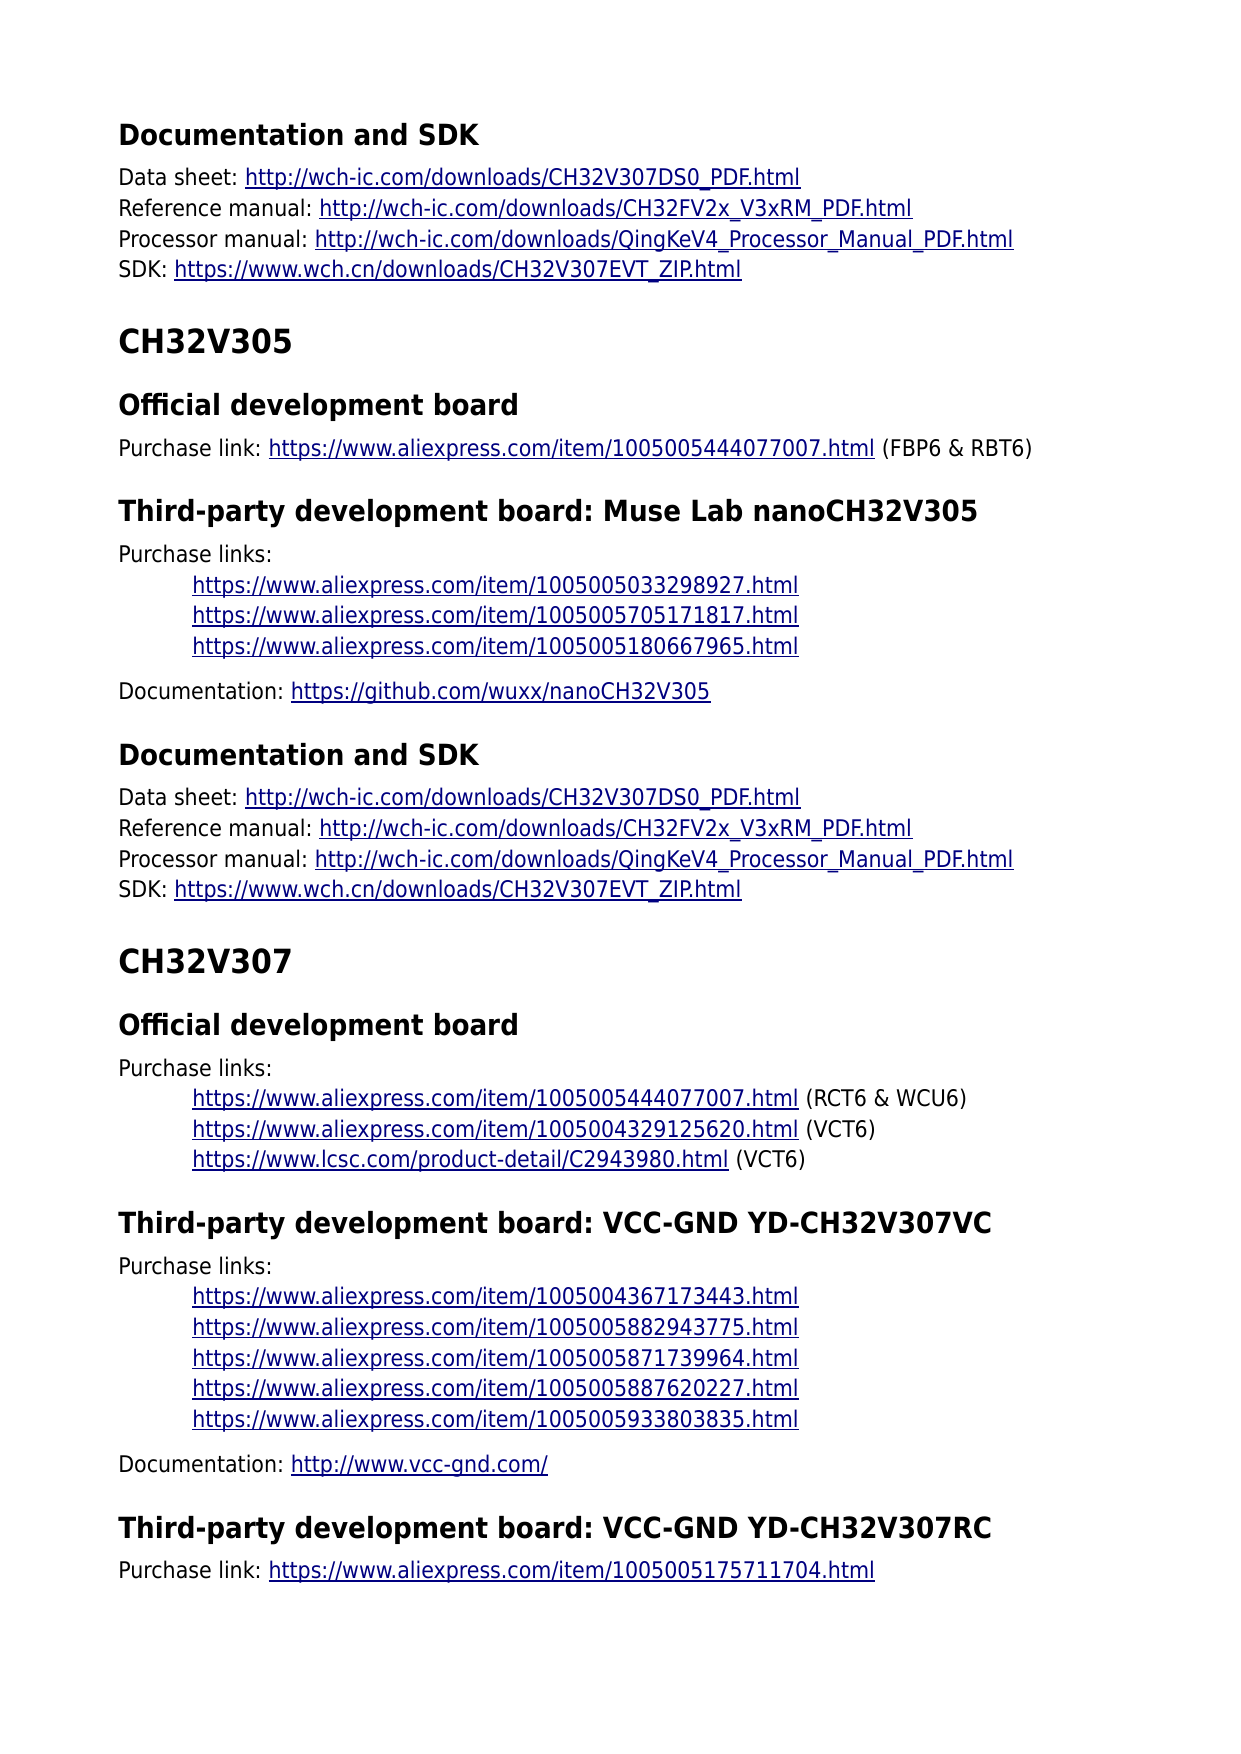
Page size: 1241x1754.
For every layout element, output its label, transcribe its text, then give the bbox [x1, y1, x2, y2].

text Documentation: http://www.vcc-gnd.com/ [118, 1451, 1122, 1478]
text Purchase links: [118, 1055, 1122, 1081]
text Purchase link: https://www.aliexpress.com/item/1005005175711704.html [118, 1557, 1122, 1584]
text https://www.aliexpress.com/item/1005005033298927.html [192, 572, 1122, 598]
subtitle Documentation and SDK [118, 118, 1122, 152]
subtitle Documentation and SDK [118, 738, 1122, 772]
text Data sheet: http://wch-ic.com/downloads/CH32V307DS0_PDF.html [118, 164, 1122, 191]
subtitle CH32V305 [118, 322, 1122, 361]
text Documentation: https://github.com/wuxx/nanoCH32V305 [118, 678, 1122, 705]
subtitle Third-party development board: VCC-GND YD-CH32V307RC [118, 1511, 1122, 1545]
text Reference manual: http://wch-ic.com/downloads/CH32FV2x_V3xRM_PDF.html [118, 815, 1122, 842]
text SDK: https://www.wch.cn/downloads/CH32V307EVT_ZIP.html [118, 876, 1122, 903]
text Purchase links: [118, 541, 1122, 568]
subtitle Official development board [118, 1008, 1122, 1042]
text https://www.aliexpress.com/item/1005005882943775.html [192, 1314, 1122, 1341]
text Data sheet: http://wch-ic.com/downloads/CH32V307DS0_PDF.html [118, 784, 1122, 811]
text Processor manual: http://wch-ic.com/downloads/QingKeV4_Processor_Manual_PDF.html [118, 226, 1122, 252]
text https://www.aliexpress.com/item/1005005887620227.html [192, 1375, 1122, 1402]
text https://www.aliexpress.com/item/1005005871739964.html [192, 1345, 1122, 1371]
text SDK: https://www.wch.cn/downloads/CH32V307EVT_ZIP.html [118, 256, 1122, 283]
text Purchase links: [118, 1253, 1122, 1279]
text https://www.aliexpress.com/item/1005004367173443.html [192, 1283, 1122, 1310]
subtitle Third-party development board: VCC-GND YD-CH32V307VC [118, 1206, 1122, 1240]
text Processor manual: http://wch-ic.com/downloads/QingKeV4_Processor_Manual_PDF.html [118, 846, 1122, 872]
text https://www.aliexpress.com/item/1005005444077007.html (RCT6 & WCU6) [192, 1085, 1122, 1112]
subtitle Third-party development board: Muse Lab nanoCH32V305 [118, 495, 1122, 529]
text https://www.aliexpress.com/item/1005005705171817.html [192, 602, 1122, 629]
text https://www.aliexpress.com/item/1005004329125620.html (VCT6) [192, 1116, 1122, 1143]
text https://www.aliexpress.com/item/1005005180667965.html [192, 633, 1122, 660]
text https://www.aliexpress.com/item/1005005933803835.html [192, 1406, 1122, 1433]
text Purchase link: https://www.aliexpress.com/item/1005005444077007.html (FBP6 & RBT6) [118, 435, 1122, 462]
text Reference manual: http://wch-ic.com/downloads/CH32FV2x_V3xRM_PDF.html [118, 195, 1122, 222]
subtitle CH32V307 [118, 942, 1122, 981]
text https://www.lcsc.com/product-detail/C2943980.html (VCT6) [192, 1147, 1122, 1173]
subtitle Official development board [118, 388, 1122, 422]
